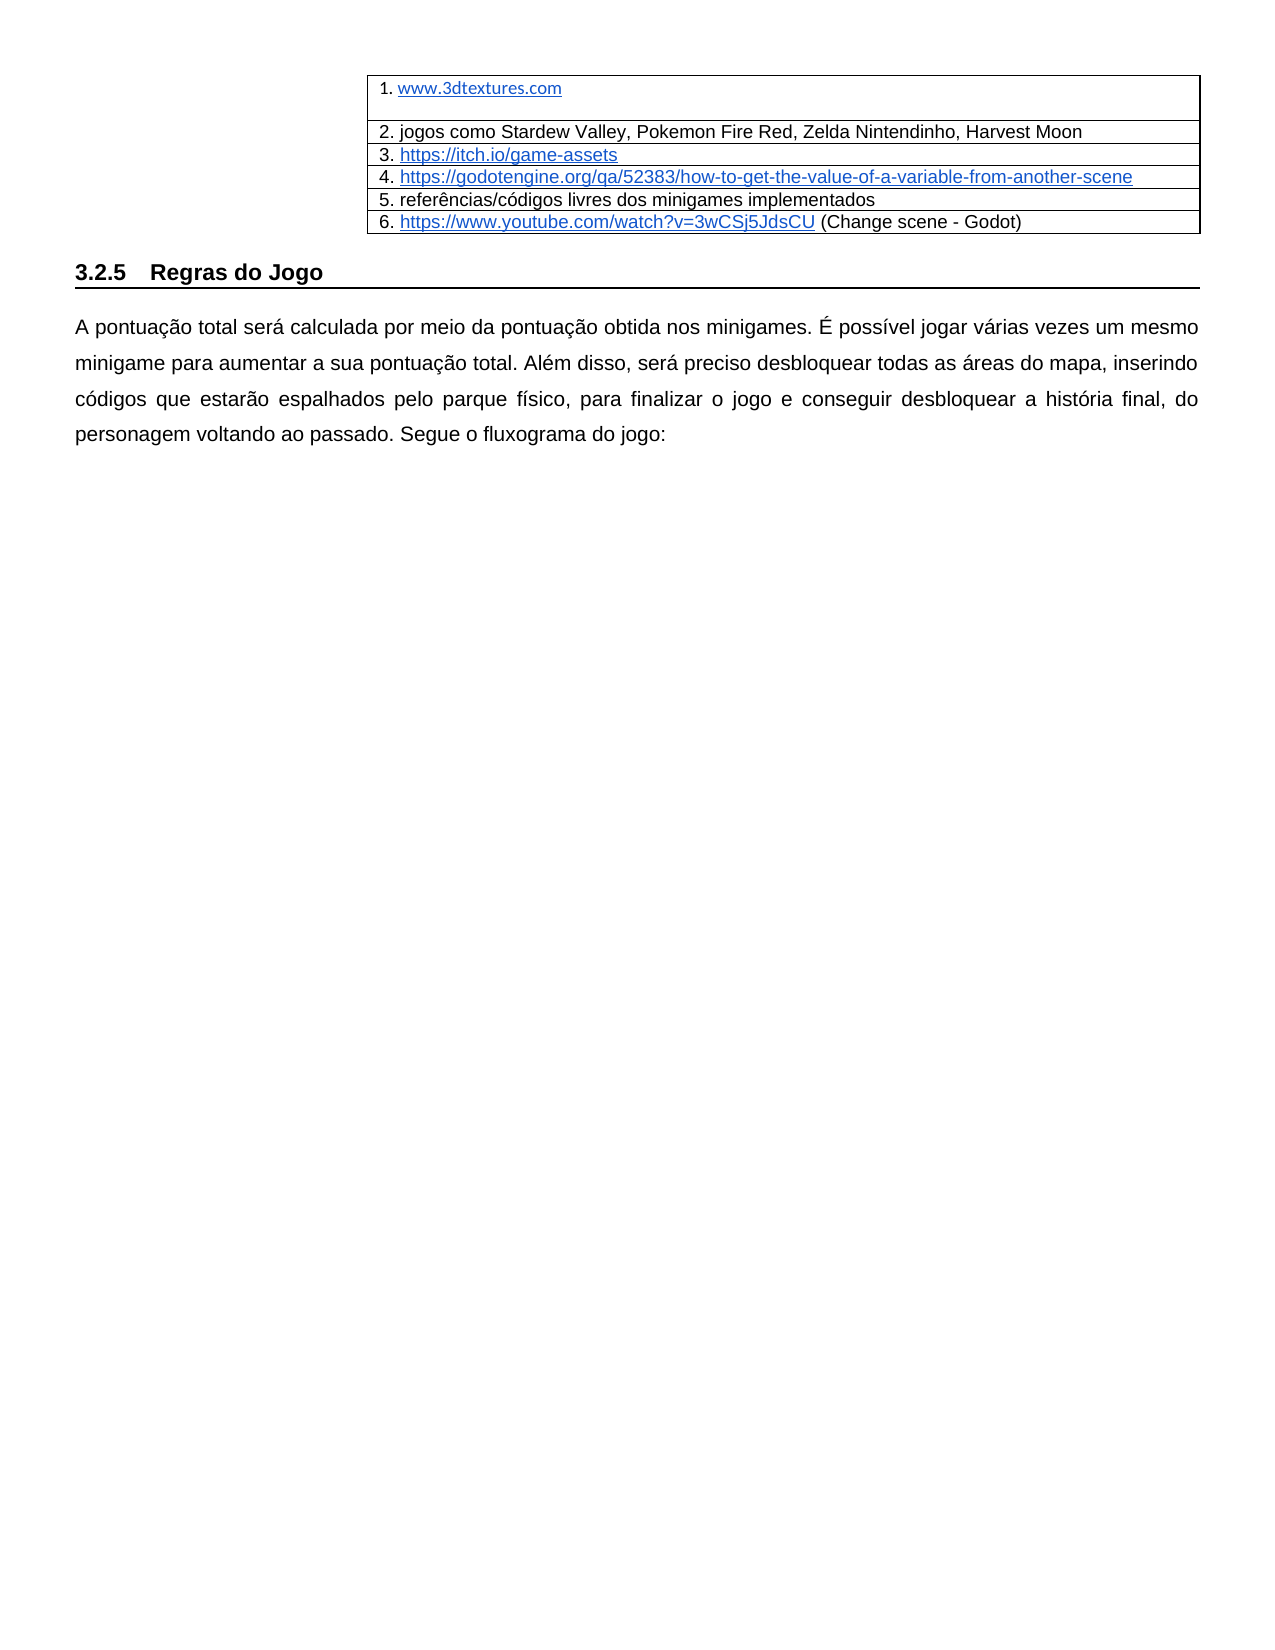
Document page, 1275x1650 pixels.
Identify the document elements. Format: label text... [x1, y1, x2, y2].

table_cell 3. https://itch.io/game-assets [368, 144, 1199, 165]
table_cell 4. https://godotengine.org/qa/52383/how-to-get-the-value-of-a-variable-from-another-scene [368, 166, 1199, 188]
table_cell 6. https://www.youtube.com/watch?v=3wCSj5JdsCU (Change scene - Godot) [368, 211, 1199, 233]
table_cell 5. referências/códigos livres dos minigames implementados [368, 189, 1199, 210]
list Regras do Jogo [75, 259, 1200, 287]
text A pontuação total será calculada por meio da pontuação obtida nos minigames. É possível jogar várias vezes um mesmo minigame para aumentar a sua pontuação total. Além disso, será preciso desbloquear todas as áreas do mapa, inserindo códigos que estarão espalhados pelo parque físico, para finalizar o jogo e conseguir desbloquear a história final, do personagem voltando ao passado. Segue o fluxograma do jogo: [75, 314, 1200, 446]
table_cell 2. jogos como Stardew Valley, Pokemon Fire Red, Zelda Nintendinho, Harvest Moon [368, 121, 1199, 142]
table_cell 1. www.3dtextures.com [368, 76, 1199, 120]
